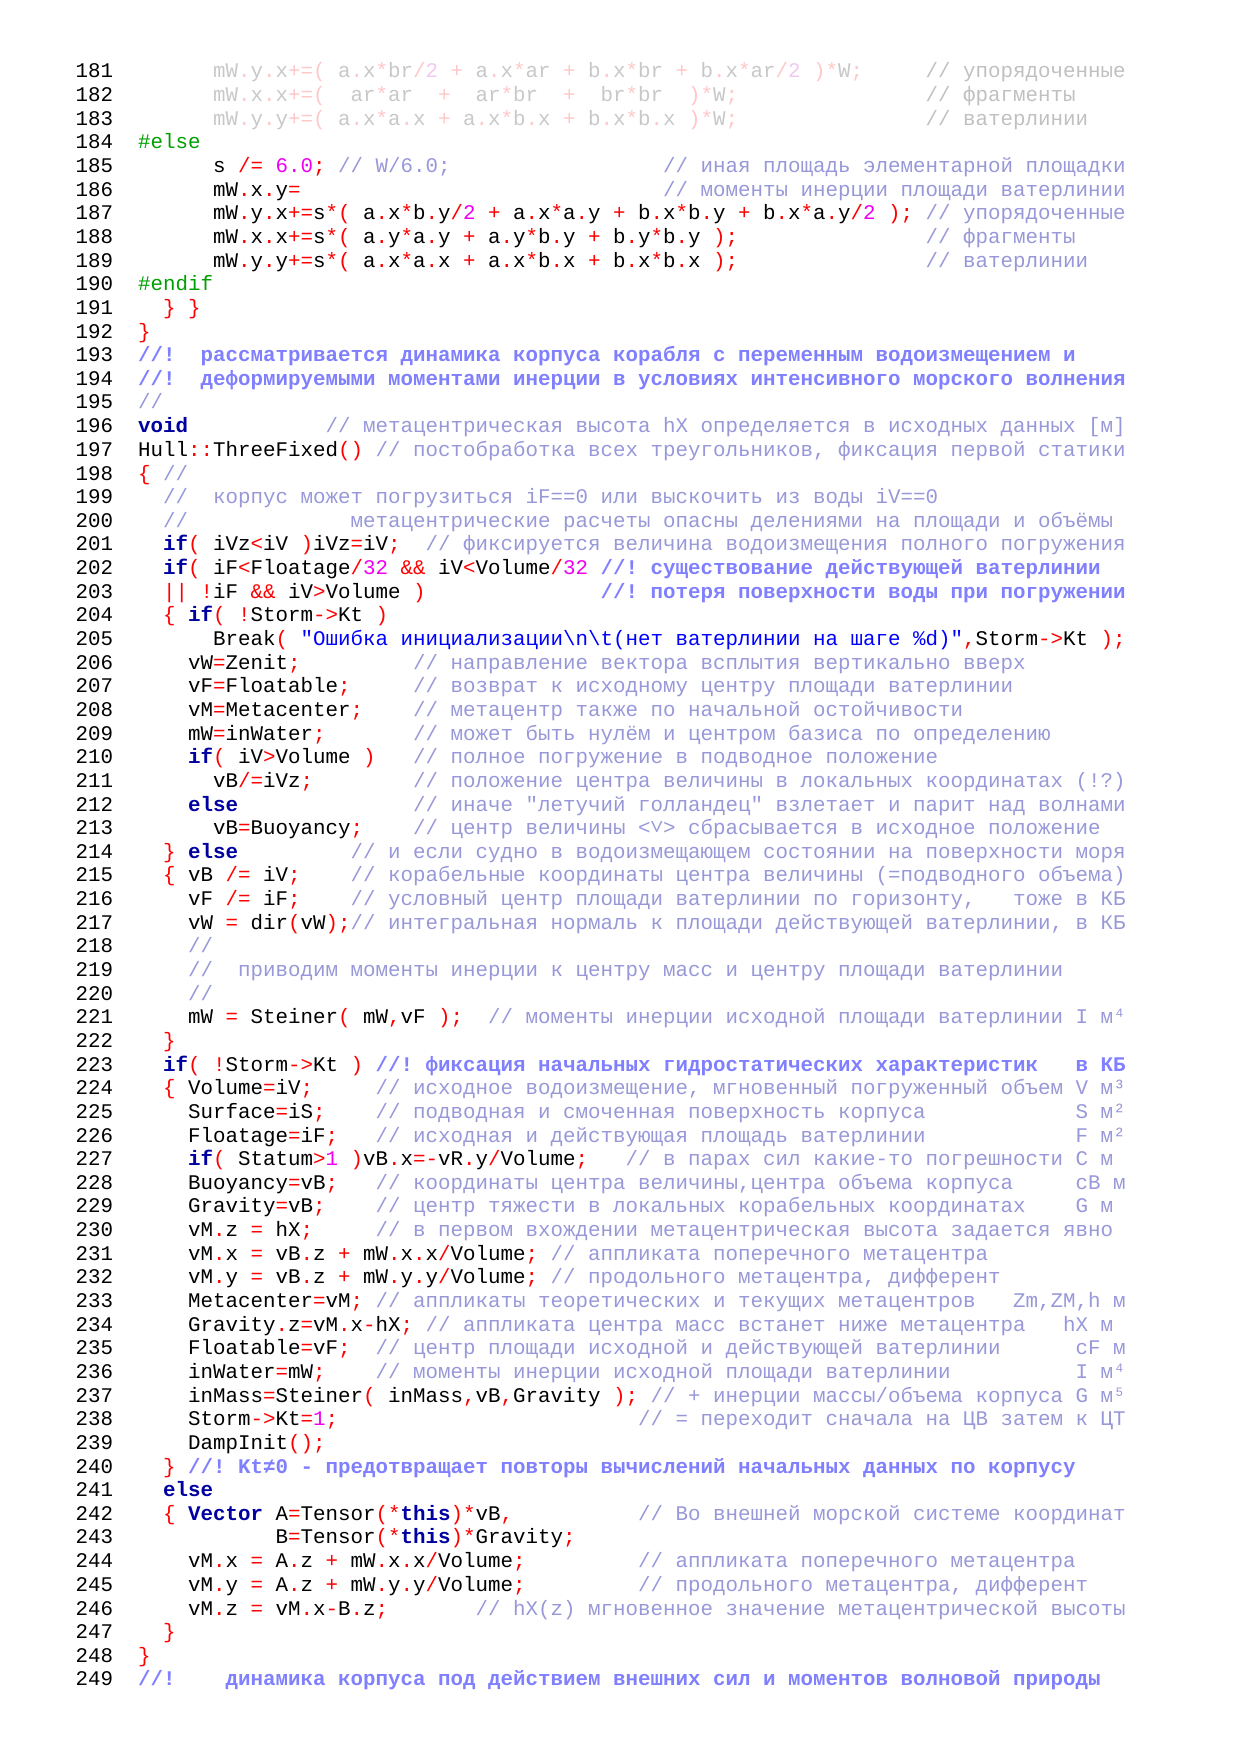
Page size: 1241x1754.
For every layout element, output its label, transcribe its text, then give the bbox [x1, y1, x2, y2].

subtitle 183 mW.y.y+=( a.x*a.x + a.x*b.x + b.x*b.x )*W; // ватерлинии [75, 108, 1181, 131]
subtitle 190 #endif [75, 273, 1181, 297]
subtitle 227 if( Statum>1 )vB.x=-vR.y/Volume; // в парах сил какие-то погрешности С м [575, 1148, 1181, 1172]
subtitle 192 } [75, 321, 1181, 344]
subtitle 247 } [75, 1621, 1181, 1645]
subtitle 242 { Vector A=Tensor(*this)*vB, // Во внешней морской системе координат [375, 1503, 475, 1527]
subtitle 242 { Vector A=Tensor(*this)*vB, // Во внешней морской системе координат [75, 1503, 275, 1527]
subtitle 245 vM.y = A.z + mW.y.y/Volume; // продольного метацентра, дифферент [75, 1574, 188, 1597]
subtitle 224 { Volume=iV; // исходное водоизмещение, мгновенный погруженный объем V м³ [300, 1077, 1181, 1101]
subtitle 231 vM.x = vB.z + mW.x.x/Volume; // аппликата поперечного метацентра [75, 1243, 188, 1266]
subtitle 246 vM.z = vM.x-B.z; // hX(z) мгновенное значение метацентрической высоты [75, 1597, 1181, 1621]
subtitle 182 mW.x.x+=( ar*ar + ar*br + br*br )*W; // фрагменты [75, 84, 1181, 108]
subtitle 215 { vB /= iV; // корабельные координаты центра величины (=подводного объема) [75, 864, 1181, 888]
subtitle 194 //! деформируемыми моментами инерции в условиях интенсивного морского волнения [75, 368, 1181, 392]
subtitle 203 || !iF && iV>Volume ) //! потеря поверхности воды при погружении [75, 581, 213, 604]
subtitle 208 vM=Metacenter; // метацентр также по начальной остойчивости [350, 699, 1181, 723]
subtitle 207 vF=Floatable; // возврат к исходному центру площади ватерлинии [338, 675, 1181, 699]
subtitle 239 DampInit(); [75, 1432, 188, 1456]
subtitle 236 inWater=mW; // моменты инерции исходной площади ватерлинии I м⁴ [75, 1361, 188, 1385]
subtitle 206 vW=Zenit; // направление вектора всплытия вертикально вверх [288, 652, 1181, 675]
subtitle 243 B=Tensor(*this)*Gravity; [563, 1527, 1181, 1550]
subtitle 187 mW.y.x+=s*( a.x*b.y/2 + a.x*a.y + b.x*b.y + b.x*a.y/2 ); // упорядоченные [75, 202, 1181, 226]
subtitle 233 Metacenter=vM; // аппликаты теоретических и текущих метацентров Zm,ZM,h м [75, 1290, 188, 1314]
subtitle 224 { Volume=iV; // исходное водоизмещение, мгновенный погруженный объем V м³ [75, 1077, 188, 1101]
subtitle 186 mW.x.y= // моменты инерции площади ватерлинии [75, 179, 213, 202]
subtitle 230 vM.z = hX; // в первом вхождении метацентрическая высота задается явно [300, 1219, 1181, 1243]
subtitle 205 Break( "Ошибка инициализации\n\t(нет ватерлинии на шаге %d)",Storm->Kt ); [1100, 628, 1181, 652]
subtitle 198 { // [75, 462, 1181, 486]
subtitle 209 mW=inWater; // может быть нулём и центром базиса по определению [313, 723, 1181, 746]
subtitle 230 vM.z = hX; // в первом вхождении метацентрическая высота задается явно [75, 1219, 188, 1243]
subtitle 232 vM.y = vB.z + mW.y.y/Volume; // продольного метацентра, дифферент [525, 1266, 1181, 1290]
subtitle 234 Gravity.z=vM.x-hX; // аппликата центра масс встанет ниже метацентра hX м [400, 1314, 1181, 1337]
subtitle 238 Storm->Kt=1; // = переходит сначала на ЦВ затем к ЦТ [75, 1408, 188, 1432]
subtitle 245 vM.y = A.z + mW.y.y/Volume; // продольного метацентра, дифферент [513, 1574, 1181, 1597]
subtitle 233 Metacenter=vM; // аппликаты теоретических и текущих метацентров Zm,ZM,h м [350, 1290, 1181, 1314]
subtitle 236 inWater=mW; // моменты инерции исходной площади ватерлинии I м⁴ [313, 1361, 1181, 1385]
subtitle 185 s /= 6.0; // W/6.0; // иная площадь элементарной площадки [75, 155, 213, 179]
subtitle 186 mW.x.y= // моменты инерции площади ватерлинии [288, 179, 1181, 202]
subtitle 213 vB=Buoyancy; // центр величины <∨> сбрасывается в исходное положение [350, 817, 1181, 841]
subtitle 243 B=Tensor(*this)*Gravity; [75, 1527, 275, 1550]
subtitle 225 Surface=iS; // подводная и смоченная поверхность корпуса S м² [75, 1101, 188, 1124]
subtitle 209 mW=inWater; // может быть нулём и центром базиса по определению [75, 723, 188, 746]
subtitle 202 if( iF<Floatage/32 && iV<Volume/32 //! существование действующей ватерлинии [75, 557, 213, 581]
subtitle 228 Buoyancy=vB; // координаты центра величины,центра объема корпуса cB м [75, 1172, 188, 1196]
subtitle 237 inMass=Steiner( inMass,vB,Gravity ); // + инерции массы/объема корпуса G м⁵ [75, 1385, 188, 1408]
subtitle 191 } } [75, 297, 1181, 321]
subtitle 241 else [75, 1479, 1181, 1503]
subtitle 227 if( Statum>1 )vB.x=-vR.y/Volume; // в парах сил какие-то погрешности С м [75, 1148, 238, 1172]
subtitle 210 if( iV>Volume ) // полное погружение в подводное положение [75, 746, 238, 770]
subtitle 238 Storm->Kt=1; // = переходит сначала на ЦВ затем к ЦТ [300, 1408, 1181, 1432]
subtitle 203 || !iF && iV>Volume ) //! потеря поверхности воды при погружении [413, 581, 1181, 604]
subtitle 216 vF /= iF; // условный центр площади ватерлинии по горизонту, тоже в КБ [288, 888, 1181, 912]
subtitle 189 mW.y.y+=s*( a.x*a.x + a.x*b.x + b.x*b.x ); // ватерлинии [75, 250, 213, 273]
subtitle 193 //! рассматривается динамика корпуса корабля с переменным водоизмещением и [75, 344, 1181, 368]
subtitle 242 { Vector A=Tensor(*this)*vB, // Во внешней морской системе координат [500, 1503, 1181, 1527]
subtitle 232 vM.y = vB.z + mW.y.y/Volume; // продольного метацентра, дифферент [75, 1266, 188, 1290]
subtitle 184 #else [75, 131, 1181, 155]
subtitle 244 vM.x = A.z + mW.x.x/Volume; // аппликата поперечного метацентра [513, 1550, 1181, 1574]
subtitle 223 if( !Storm->Kt ) //! фиксация начальных гидростатических характеристик в КБ [350, 1054, 1181, 1077]
subtitle 223 if( !Storm->Kt ) //! фиксация начальных гидростатических характеристик в КБ [75, 1054, 225, 1077]
subtitle 220 // [75, 983, 1181, 1006]
subtitle 204 { if( !Storm->Kt ) [375, 604, 1181, 628]
subtitle 240 } //! Kt≠0 - предотвращает повторы вычислений начальных данных по корпусу [75, 1456, 1181, 1479]
subtitle 197 Hull::ThreeFixed() // постобработка всех треугольников, фиксация первой статики [338, 439, 1181, 462]
subtitle 229 Gravity=vB; // центр тяжести в локальных корабельных координатах G м [313, 1196, 1181, 1219]
subtitle 216 vF /= iF; // условный центр площади ватерлинии по горизонту, тоже в КБ [75, 888, 188, 912]
subtitle 204 { if( !Storm->Kt ) [75, 604, 250, 628]
subtitle 225 Surface=iS; // подводная и смоченная поверхность корпуса S м² [313, 1101, 1181, 1124]
subtitle 211 vB/=iVz; // положение центра величины в локальных координатах (!?) [75, 770, 213, 793]
subtitle 243 B=Tensor(*this)*Gravity; [375, 1527, 475, 1550]
subtitle 181 mW.y.x+=( a.x*br/2 + a.x*ar + b.x*br + b.x*ar/2 )*W; // упорядоченные [75, 61, 1181, 84]
subtitle 205 Break( "Ошибка инициализации\n\t(нет ватерлинии на шаге %d)",Storm->Kt ); [275, 628, 975, 652]
subtitle 226 Floatage=iF; // исходная и действующая площадь ватерлинии F м² [75, 1124, 1181, 1148]
subtitle 200 // метацентрические расчеты опасны делениями на площади и объёмы [75, 510, 1181, 533]
subtitle 196 void // метацентрическая высота hX определяется в исходных данных [м] [75, 415, 1181, 439]
subtitle 204 { if( !Storm->Kt ) [313, 604, 338, 628]
subtitle 219 // приводим моменты инерции к центру масс и центру площади ватерлинии [75, 959, 1181, 983]
subtitle 202 if( iF<Floatage/32 && iV<Volume/32 //! существование действующей ватерлинии [350, 557, 438, 581]
subtitle 218 // [75, 935, 1181, 959]
subtitle 188 mW.x.x+=s*( a.y*a.y + a.y*b.y + b.y*b.y ); // фрагменты [75, 226, 213, 250]
subtitle 217 vW = dir(vW);// интегральная нормаль к площади действующей ватерлинии, в КБ [75, 912, 188, 935]
subtitle 195 // [75, 392, 1181, 415]
subtitle 221 mW = Steiner( mW,vF ); // моменты инерции исходной площади ватерлинии I м⁴ [438, 1006, 1181, 1030]
subtitle 185 s /= 6.0; // W/6.0; // иная площадь элементарной площадки [238, 155, 1181, 179]
subtitle 248 } [75, 1645, 1181, 1668]
subtitle 228 Buoyancy=vB; // координаты центра величины,центра объема корпуса cB м [325, 1172, 1181, 1196]
subtitle 202 if( iF<Floatage/32 && iV<Volume/32 //! существование действующей ватерлинии [550, 557, 1181, 581]
subtitle 231 vM.x = vB.z + mW.x.x/Volume; // аппликата поперечного метацентра [525, 1243, 1181, 1266]
subtitle 214 } else // и если судно в водоизмещающем состоянии на поверхности моря [75, 841, 1181, 864]
subtitle 201 if( iVz<iV )iVz=iV; // фиксируется величина водоизмещения полного погружения [75, 533, 1181, 557]
subtitle 249 //! динамика корпуса под действием внешних сил и моментов волновой природы [75, 1668, 1181, 1692]
subtitle 205 Break( "Ошибка инициализации\n\t(нет ватерлинии на шаге %d)",Storm->Kt ); [75, 628, 213, 652]
subtitle 207 vF=Floatable; // возврат к исходному центру площади ватерлинии [75, 675, 188, 699]
subtitle 199 // корпус может погрузиться iF==0 или выскочить из воды iV==0 [75, 486, 1181, 510]
subtitle 222 } [75, 1030, 1181, 1054]
subtitle 212 else // иначе "летучий голландец" взлетает и парит над волнами [75, 793, 1181, 817]
subtitle 239 DampInit(); [288, 1432, 1181, 1456]
subtitle 188 mW.x.x+=s*( a.y*a.y + a.y*b.y + b.y*b.y ); // фрагменты [713, 226, 1181, 250]
subtitle 234 Gravity.z=vM.x-hX; // аппликата центра масс встанет ниже метацентра hX м [75, 1314, 188, 1337]
subtitle 237 inMass=Steiner( inMass,vB,Gravity ); // + инерции массы/объема корпуса G м⁵ [613, 1385, 1181, 1408]
subtitle 189 mW.y.y+=s*( a.x*a.x + a.x*b.x + b.x*b.x ); // ватерлинии [713, 250, 1181, 273]
subtitle 217 vW = dir(vW);// интегральная нормаль к площади действующей ватерлинии, в КБ [325, 912, 1181, 935]
subtitle 210 if( iV>Volume ) // полное погружение в подводное положение [363, 746, 1181, 770]
subtitle 208 vM=Metacenter; // метацентр также по начальной остойчивости [75, 699, 188, 723]
subtitle 244 vM.x = A.z + mW.x.x/Volume; // аппликата поперечного метацентра [75, 1550, 188, 1574]
subtitle 229 Gravity=vB; // центр тяжести в локальных корабельных координатах G м [75, 1196, 188, 1219]
subtitle 211 vB/=iVz; // положение центра величины в локальных координатах (!?) [300, 770, 1181, 793]
subtitle 221 mW = Steiner( mW,vF ); // моменты инерции исходной площади ватерлинии I м⁴ [75, 1006, 188, 1030]
subtitle 213 vB=Buoyancy; // центр величины <∨> сбрасывается в исходное положение [75, 817, 213, 841]
subtitle 206 vW=Zenit; // направление вектора всплытия вертикально вверх [75, 652, 188, 675]
subtitle 235 Floatable=vF; // центр площади исходной и действующей ватерлинии cF м [75, 1337, 1181, 1361]
